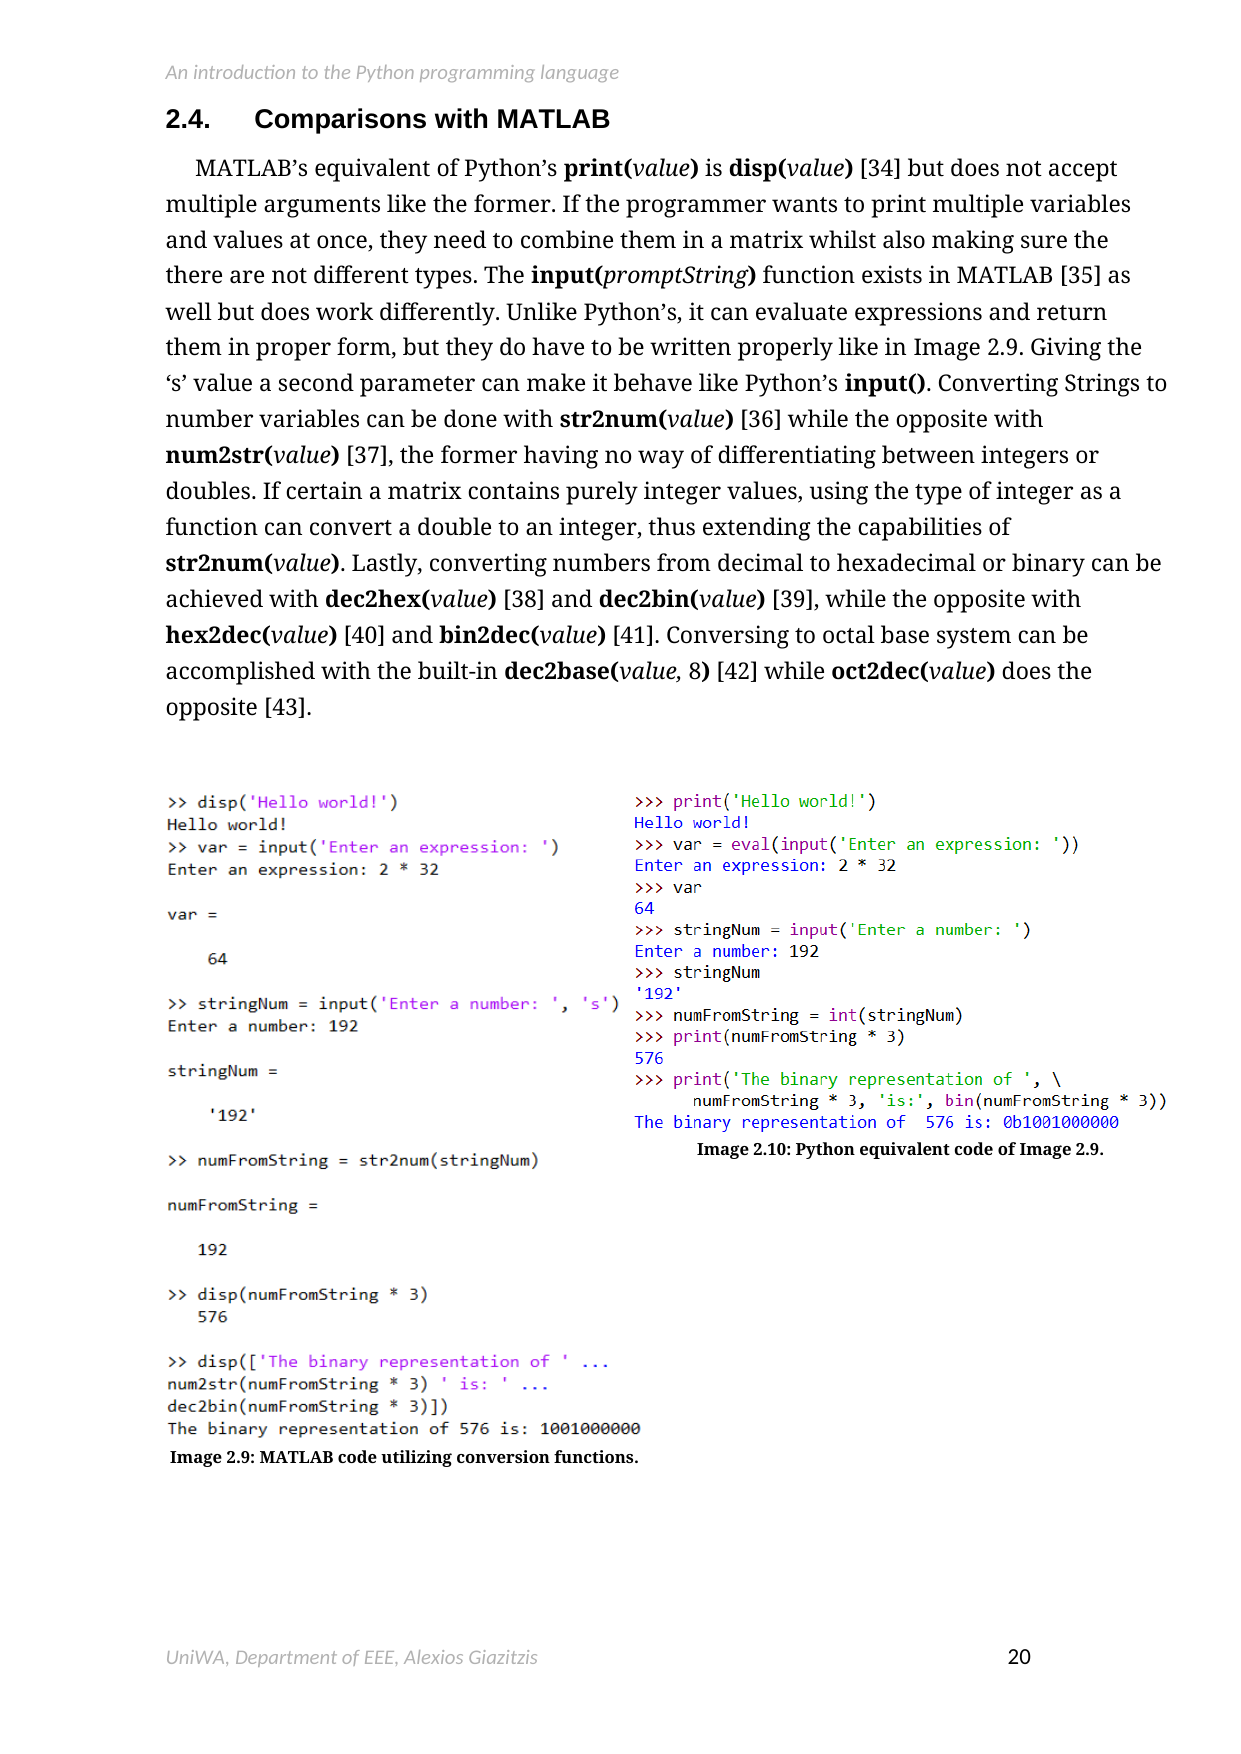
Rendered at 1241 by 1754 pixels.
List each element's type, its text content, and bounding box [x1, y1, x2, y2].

picture [165, 791, 1170, 1442]
subtitle Comparisons with MATLAB [165, 103, 1169, 134]
text MATLAB’s equivalent of Python’s print(value) is disp(value) [34] but does not accept multiple arguments like the former. If the programmer wants to print multiple variables and values at once, they need to combine them in a matrix whilst also making sure the there are not different types. The input(promptString) function exists in MATLAB [35] as well but does work differently. Unlike Python’s, it can evaluate expressions and return them in proper form, but they do have to be written properly like in Image 2.9. Giving the ‘s’ value a second parameter can make it behave like Python’s input(). Converting Strings to number variables can be done with str2num(value) [36] while the opposite with num2str(value) [37], the former having no way of differentiating between integers or doubles. If certain a matrix contains purely integer values, using the type of integer as a function can convert a double to an integer, thus extending the capabilities of str2num(value). Lastly, converting numbers from decimal to hexadecimal or binary can be achieved with dec2hex(value) [38] and dec2bin(value) [39], while the opposite with hex2dec(value) [40] and bin2dec(value) [41]. Conversing to octal base system can be accomplished with the built-in dec2base(value, 8) [42] while oct2dec(value) does the opposite [43]. [165, 152, 1169, 722]
text Image 2.10: Python equivalent code of Image 2.9. [631, 1135, 1169, 1160]
text Image 2.9: MATLAB code utilizing conversion functions. [165, 1442, 643, 1468]
